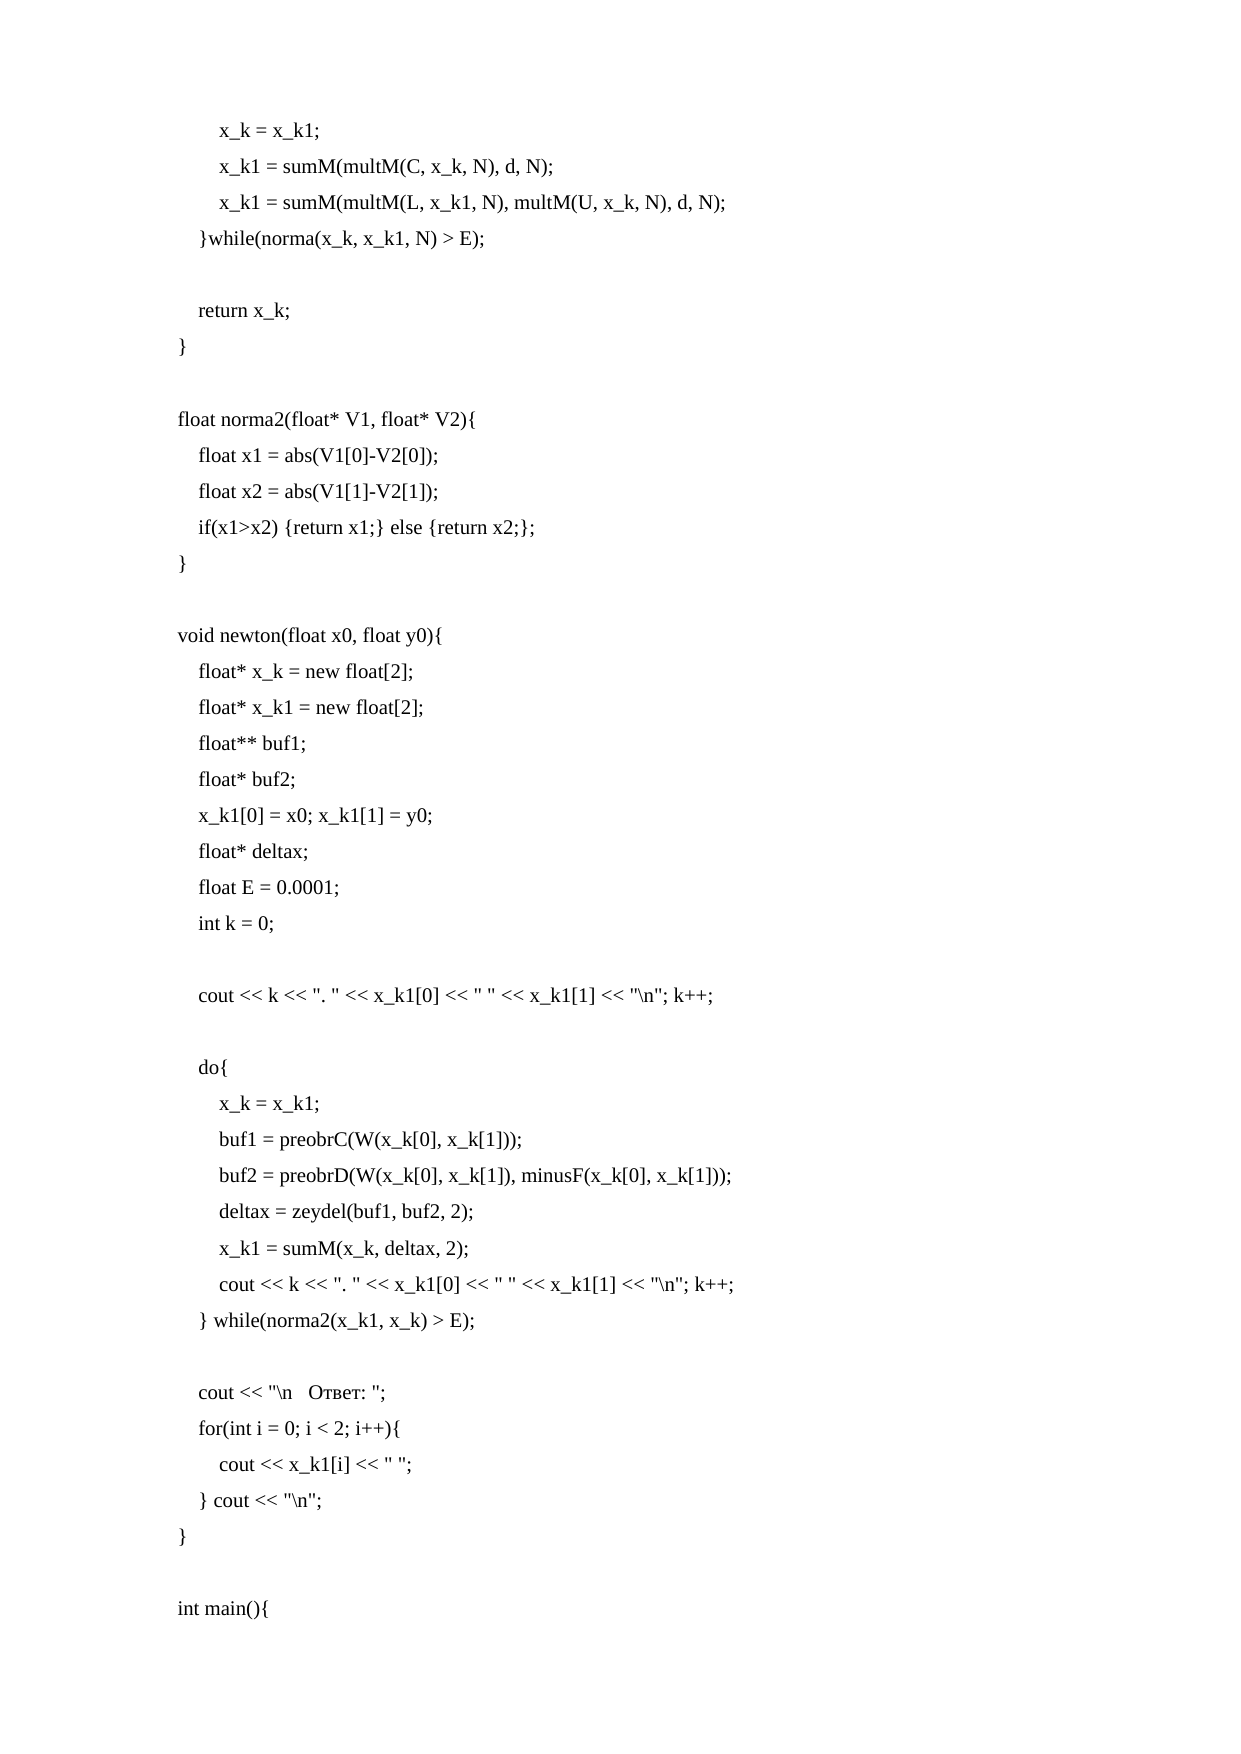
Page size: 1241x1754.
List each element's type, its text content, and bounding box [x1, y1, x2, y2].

text cout << x_k1[i] << " "; [177, 1452, 1152, 1476]
text void newton(float x0, float y0){ [177, 623, 1152, 647]
text x_k = x_k1; [177, 118, 1152, 142]
text return x_k; [177, 298, 1152, 322]
text do{ [177, 1055, 1152, 1079]
text } cout << "\n"; [177, 1488, 1152, 1512]
text float norma2(float* V1, float* V2){ [177, 406, 1152, 431]
text cout << "\n Ответ: "; [177, 1379, 1152, 1404]
text x_k1 = sumM(x_k, deltax, 2); [177, 1235, 1152, 1259]
text float E = 0.0001; [177, 875, 1152, 899]
text x_k = x_k1; [177, 1091, 1152, 1115]
text } [177, 1524, 1152, 1548]
text cout << k << ". " << x_k1[0] << " " << x_k1[1] << "\n"; k++; [177, 1271, 1152, 1296]
text } while(norma2(x_k1, x_k) > E); [177, 1307, 1152, 1332]
text float x2 = abs(V1[1]-V2[1]); [177, 478, 1152, 503]
text x_k1[0] = x0; x_k1[1] = y0; [177, 803, 1152, 827]
text deltax = zeydel(buf1, buf2, 2); [177, 1199, 1152, 1223]
text int k = 0; [177, 911, 1152, 935]
text float x1 = abs(V1[0]-V2[0]); [177, 442, 1152, 467]
text float* x_k1 = new float[2]; [177, 695, 1152, 719]
text x_k1 = sumM(multM(L, x_k1, N), multM(U, x_k, N), d, N); [177, 190, 1152, 214]
text int main(){ [177, 1596, 1152, 1620]
text float* x_k = new float[2]; [177, 659, 1152, 683]
text float** buf1; [177, 731, 1152, 755]
text } [177, 334, 1152, 358]
text if(x1>x2) {return x1;} else {return x2;}; [177, 514, 1152, 539]
text } [177, 551, 1152, 575]
text float* deltax; [177, 839, 1152, 863]
text float* buf2; [177, 767, 1152, 791]
text x_k1 = sumM(multM(C, x_k, N), d, N); [177, 154, 1152, 178]
text buf2 = preobrD(W(x_k[0], x_k[1]), minusF(x_k[0], x_k[1])); [177, 1163, 1152, 1187]
text cout << k << ". " << x_k1[0] << " " << x_k1[1] << "\n"; k++; [177, 983, 1152, 1007]
text for(int i = 0; i < 2; i++){ [177, 1416, 1152, 1440]
text }while(norma(x_k, x_k1, N) > E); [177, 226, 1152, 250]
text buf1 = preobrC(W(x_k[0], x_k[1])); [177, 1127, 1152, 1151]
